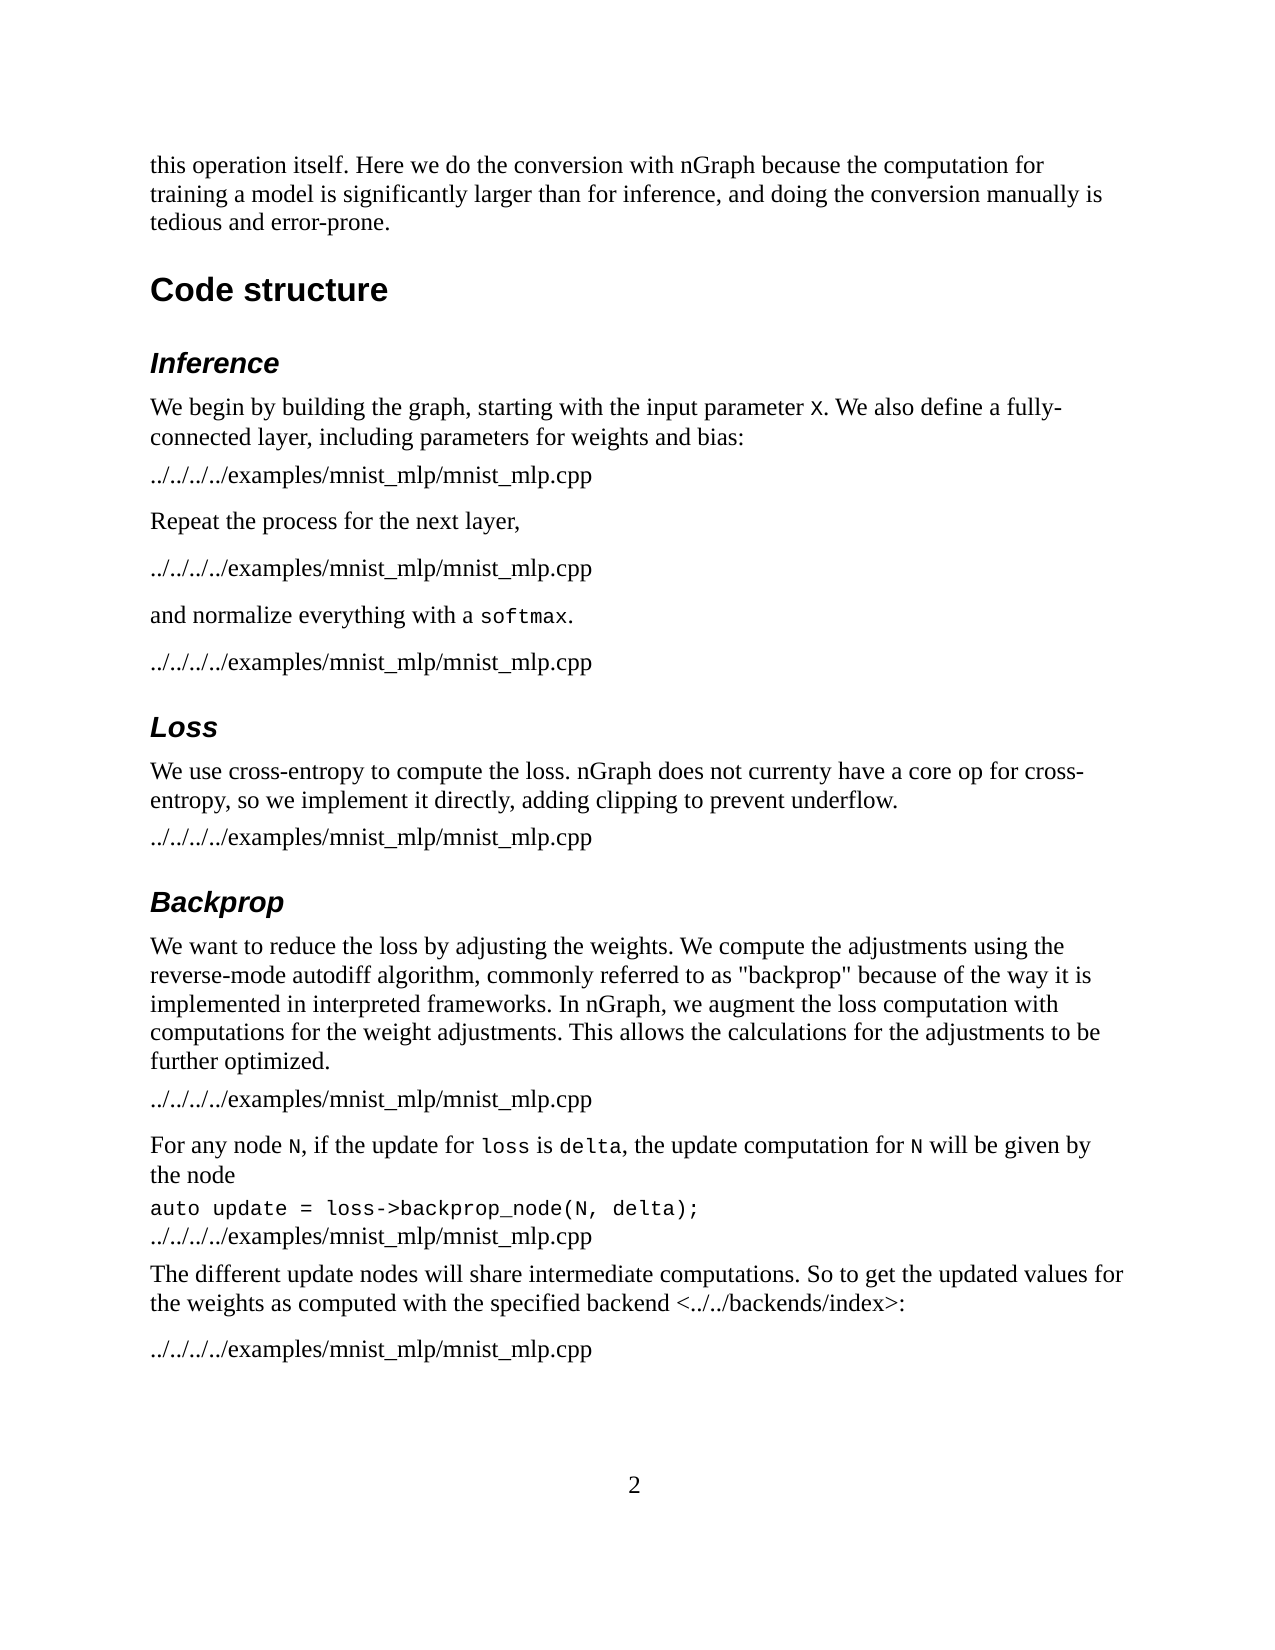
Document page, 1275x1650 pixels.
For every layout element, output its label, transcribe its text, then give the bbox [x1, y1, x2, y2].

text ../../../../examples/mnist_mlp/mnist_mlp.cpp [150, 460, 1125, 488]
text ../../../../examples/mnist_mlp/mnist_mlp.cpp [150, 553, 1125, 582]
text ../../../../examples/mnist_mlp/mnist_mlp.cpp [150, 647, 1125, 676]
text ../../../../examples/mnist_mlp/mnist_mlp.cpp [150, 1084, 1125, 1113]
text this operation itself. Here we do the conversion with nGraph because the computation for training a model is significantly larger than for inference, and doing the conversion manually is tedious and error-prone. [150, 150, 1125, 236]
text The different update nodes will share intermediate computations. So to get the updated values for the weights as computed with the specified backend <../../backends/index>: [150, 1259, 1125, 1317]
text For any node N, if the update for loss is delta, the update computation for N will be given by the node [150, 1131, 1125, 1189]
text ../../../../examples/mnist_mlp/mnist_mlp.cpp [150, 1334, 1125, 1363]
text auto update = loss->backprop_node(N, delta); [150, 1198, 1125, 1221]
subtitle Loss [150, 710, 1125, 743]
subtitle Inference [150, 346, 1125, 380]
text We begin by building the graph, starting with the input parameter X. We also define a fully-connected layer, including parameters for weights and bias: [150, 392, 1125, 451]
text We want to reduce the loss by adjusting the weights. We compute the adjustments using the reverse-mode autodiff algorithm, commonly referred to as "backprop" because of the way it is implemented in interpreted frameworks. In nGraph, we augment the loss computation with computations for the weight adjustments. This allows the calculations for the adjustments to be further optimized. [150, 931, 1125, 1075]
subtitle Backprop [150, 885, 1125, 919]
subtitle Code structure [150, 270, 1125, 309]
text ../../../../examples/mnist_mlp/mnist_mlp.cpp [150, 822, 1125, 851]
text We use cross-entropy to compute the loss. nGraph does not currenty have a core op for cross-entropy, so we implement it directly, adding clipping to prevent underflow. [150, 756, 1125, 813]
text Repeat the process for the next layer, [150, 506, 1125, 535]
text and normalize everything with a softmax. [150, 600, 1125, 629]
text ../../../../examples/mnist_mlp/mnist_mlp.cpp [150, 1221, 1125, 1250]
